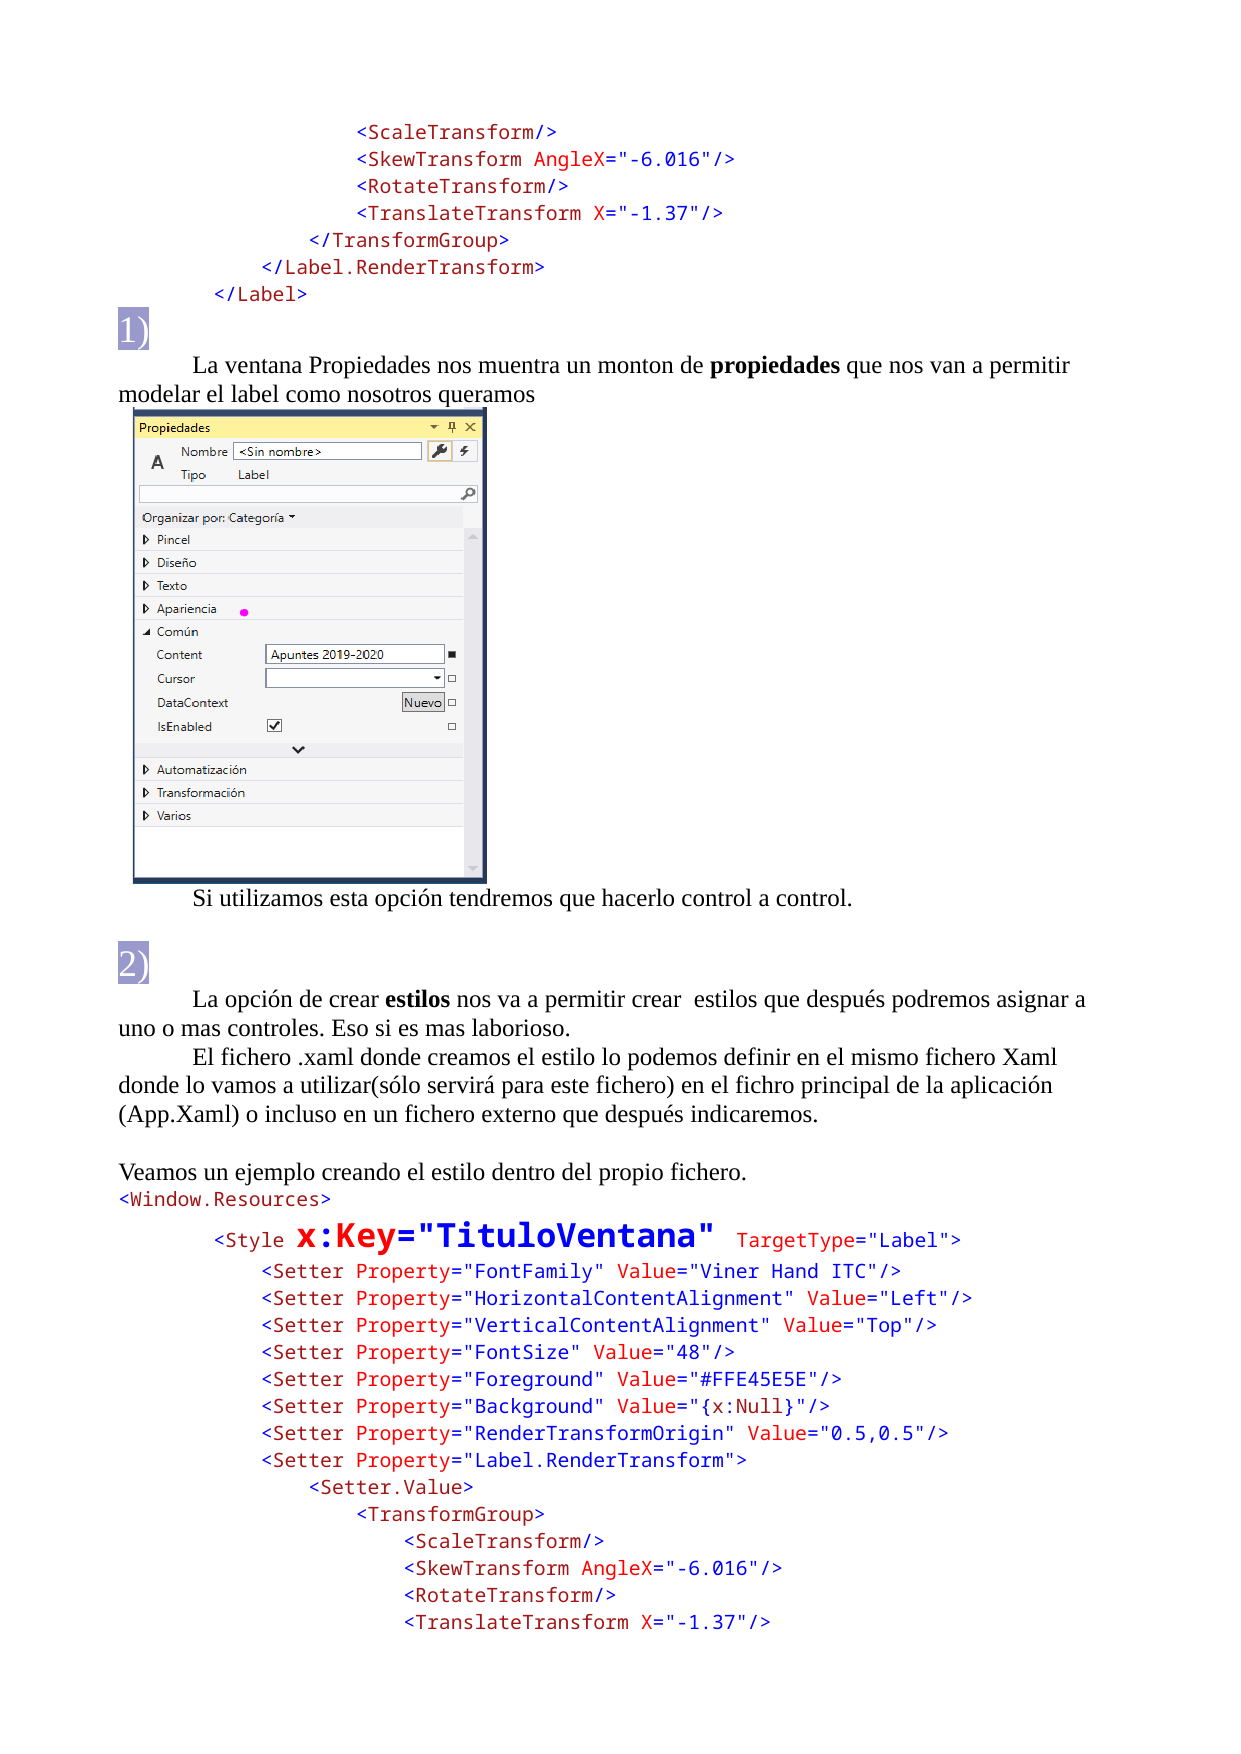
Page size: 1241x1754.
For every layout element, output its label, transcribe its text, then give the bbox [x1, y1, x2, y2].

text <Window.Resources> [118, 1185, 1122, 1212]
text <Setter Property="FontSize" Value="48"/> [118, 1339, 1122, 1366]
text <Setter.Value> [118, 1473, 1122, 1501]
text <RotateTransform/> [118, 172, 1122, 199]
text <Setter Property="Foreground" Value="#FFE45E5E"/> [118, 1366, 1122, 1393]
text Si utilizamos esta opción tendremos que hacerlo control a control. [118, 408, 1122, 912]
text Veamos un ejemplo creando el estilo dentro del propio fichero. [118, 1157, 1122, 1185]
text <Setter Property="VerticalContentAlignment" Value="Top"/> [118, 1312, 1122, 1339]
text <Setter Property="Background" Value="{x:Null}"/> [118, 1393, 1122, 1419]
text <Setter Property="RenderTransformOrigin" Value="0.5,0.5"/> [118, 1419, 1122, 1447]
text <ScaleTransform/> [118, 118, 1122, 145]
text </Label> [118, 280, 1122, 307]
text La ventana Propiedades nos muentra un monton de propiedades que nos van a permitir modelar el label como nosotros queramos [118, 350, 1122, 408]
text <TranslateTransform X="-1.37"/> [118, 1608, 1122, 1635]
text <RotateTransform/> [118, 1581, 1122, 1608]
text La opción de crear estilos nos va a permitir crear estilos que después podremos asignar a uno o mas controles. Eso si es mas laborioso. [118, 984, 1122, 1042]
text <TranslateTransform X="-1.37"/> [118, 199, 1122, 226]
text <Setter Property="Label.RenderTransform"> [118, 1447, 1122, 1473]
text <TransformGroup> [118, 1501, 1122, 1527]
text </Label.RenderTransform> [118, 253, 1122, 280]
text <Setter Property="HorizontalContentAlignment" Value="Left"/> [118, 1285, 1122, 1312]
picture [132, 407, 487, 884]
text <SkewTransform AngleX="-6.016"/> [118, 145, 1122, 172]
text 2) [118, 941, 1122, 984]
text <SkewTransform AngleX="-6.016"/> [118, 1554, 1122, 1581]
text El fichero .xaml donde creamos el estilo lo podemos definir en el mismo fichero Xaml donde lo vamos a utilizar(sólo servirá para este fichero) en el fichro principal de la aplicación (App.Xaml) o incluso en un fichero externo que después indicaremos. [118, 1042, 1122, 1128]
text </TransformGroup> [118, 226, 1122, 253]
text <Setter Property="FontFamily" Value="Viner Hand ITC"/> [118, 1258, 1122, 1285]
text 1) [118, 307, 1122, 350]
text <ScaleTransform/> [118, 1527, 1122, 1554]
text <Style x:Key="TituloVentana" TargetType="Label"> [118, 1212, 1122, 1258]
